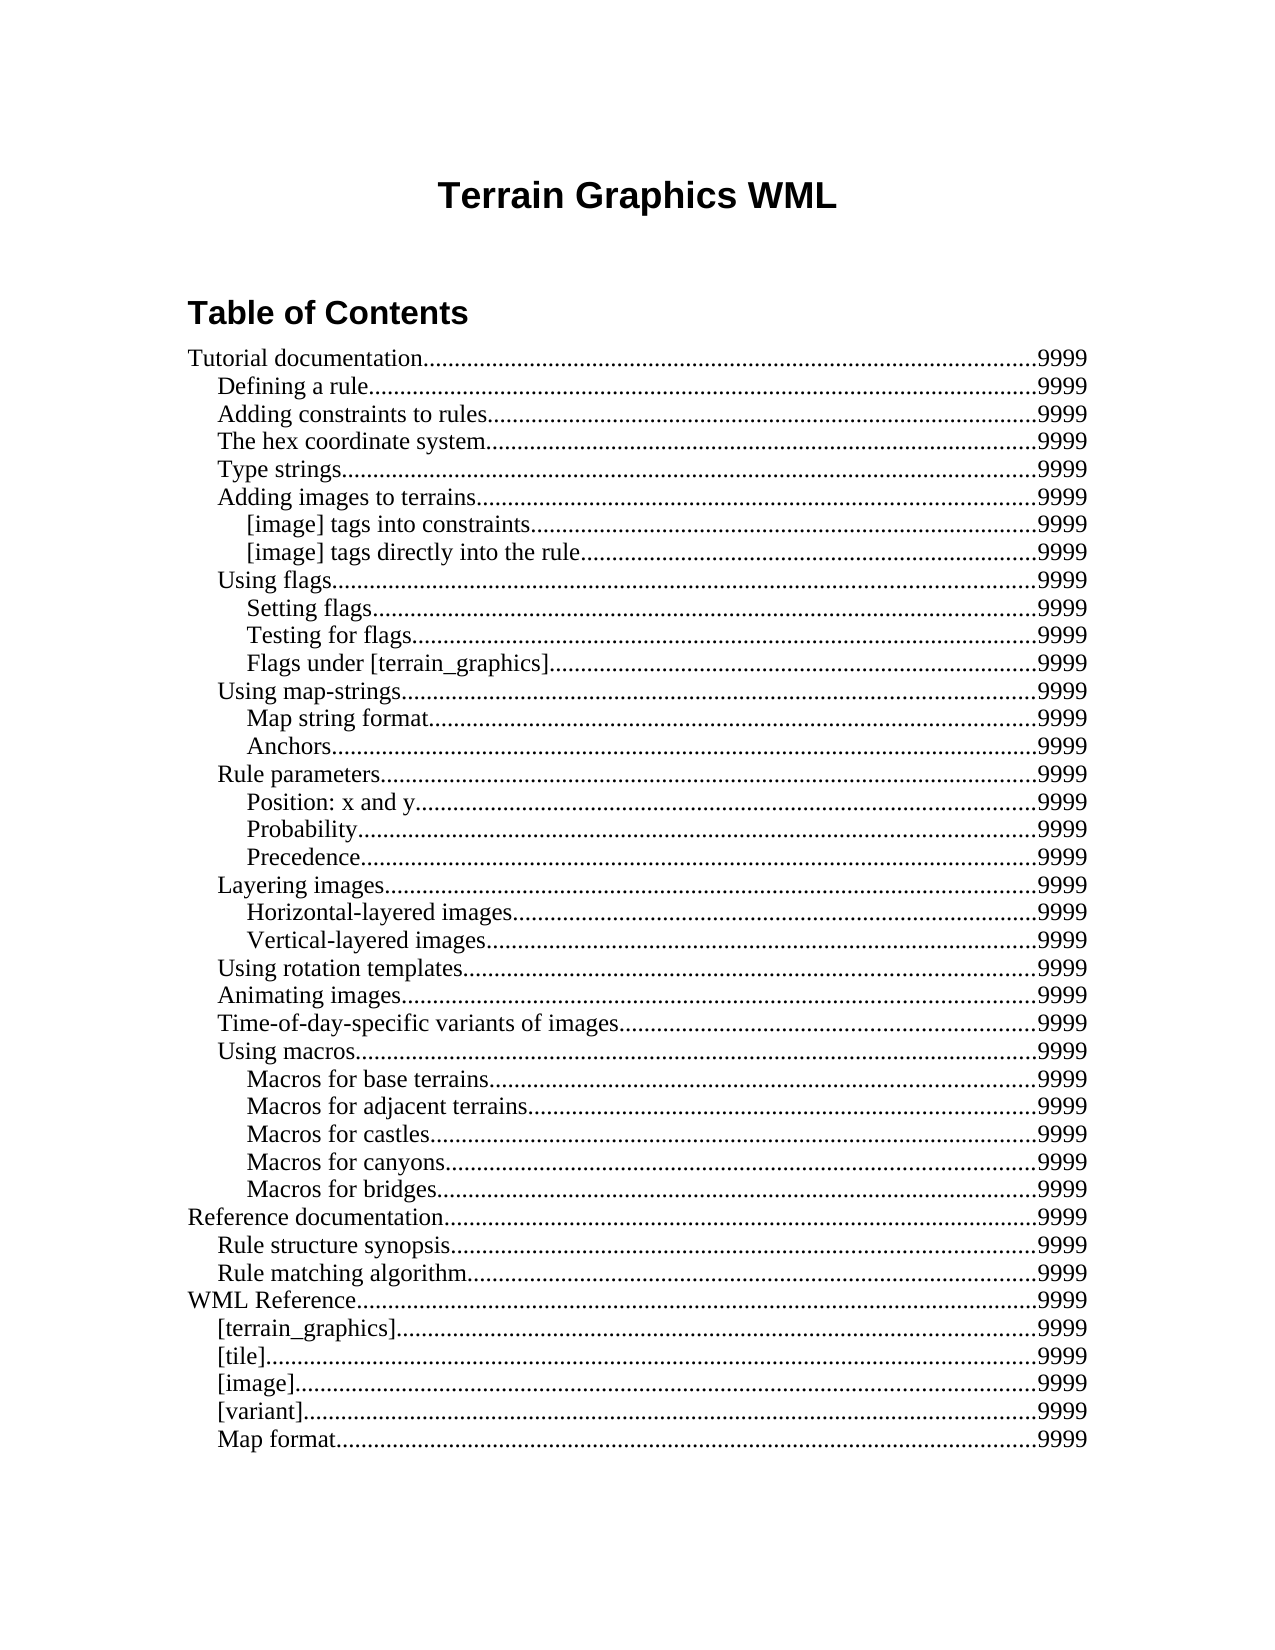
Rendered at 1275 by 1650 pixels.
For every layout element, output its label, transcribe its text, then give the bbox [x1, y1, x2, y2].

text [image] 9999 [217, 1369, 1087, 1397]
subtitle Table of Contents [187, 294, 1087, 332]
text [image] tags into constraints 9999 [246, 511, 1087, 538]
text Defining a rule 9999 [217, 372, 1087, 400]
text Tutorial documentation 9999 [187, 344, 1087, 372]
title Terrain Graphics WML [187, 175, 1087, 217]
text Probability 9999 [246, 815, 1087, 843]
text Layering images 9999 [217, 871, 1087, 898]
text Type strings 9999 [217, 455, 1087, 483]
text Vertical-layered images 9999 [246, 926, 1087, 954]
text [tile] 9999 [217, 1342, 1087, 1369]
text Adding images to terrains 9999 [217, 483, 1087, 511]
text Time-of-day-specific variants of images 9999 [217, 1009, 1087, 1037]
text Flags under [terrain_graphics] 9999 [246, 649, 1087, 677]
text Using flags 9999 [217, 566, 1087, 594]
text Reference documentation 9999 [187, 1203, 1087, 1231]
text [terrain_graphics] 9999 [217, 1314, 1087, 1342]
text Macros for adjacent terrains 9999 [246, 1092, 1087, 1120]
text Using macros 9999 [217, 1037, 1087, 1065]
text [image] tags directly into the rule 9999 [246, 538, 1087, 566]
text Using rotation templates 9999 [217, 954, 1087, 982]
text Adding constraints to rules 9999 [217, 400, 1087, 427]
text Anchors 9999 [246, 732, 1087, 760]
text Setting flags 9999 [246, 594, 1087, 621]
text Precedence 9999 [246, 843, 1087, 871]
text Testing for flags 9999 [246, 621, 1087, 649]
text Position: x and y 9999 [246, 788, 1087, 815]
text Macros for castles 9999 [246, 1120, 1087, 1148]
text Map string format 9999 [246, 704, 1087, 732]
text Macros for canyons 9999 [246, 1148, 1087, 1176]
text Map format 9999 [217, 1425, 1087, 1453]
text [variant] 9999 [217, 1397, 1087, 1425]
text Using map-strings 9999 [217, 677, 1087, 704]
text Animating images 9999 [217, 982, 1087, 1009]
text Rule structure synopsis 9999 [217, 1231, 1087, 1259]
text Rule parameters 9999 [217, 760, 1087, 788]
text Horizontal-layered images 9999 [246, 898, 1087, 926]
text Macros for bridges 9999 [246, 1176, 1087, 1203]
text WML Reference 9999 [187, 1286, 1087, 1314]
text The hex coordinate system 9999 [217, 427, 1087, 455]
text Macros for base terrains 9999 [246, 1065, 1087, 1092]
text Rule matching algorithm 9999 [217, 1259, 1087, 1286]
